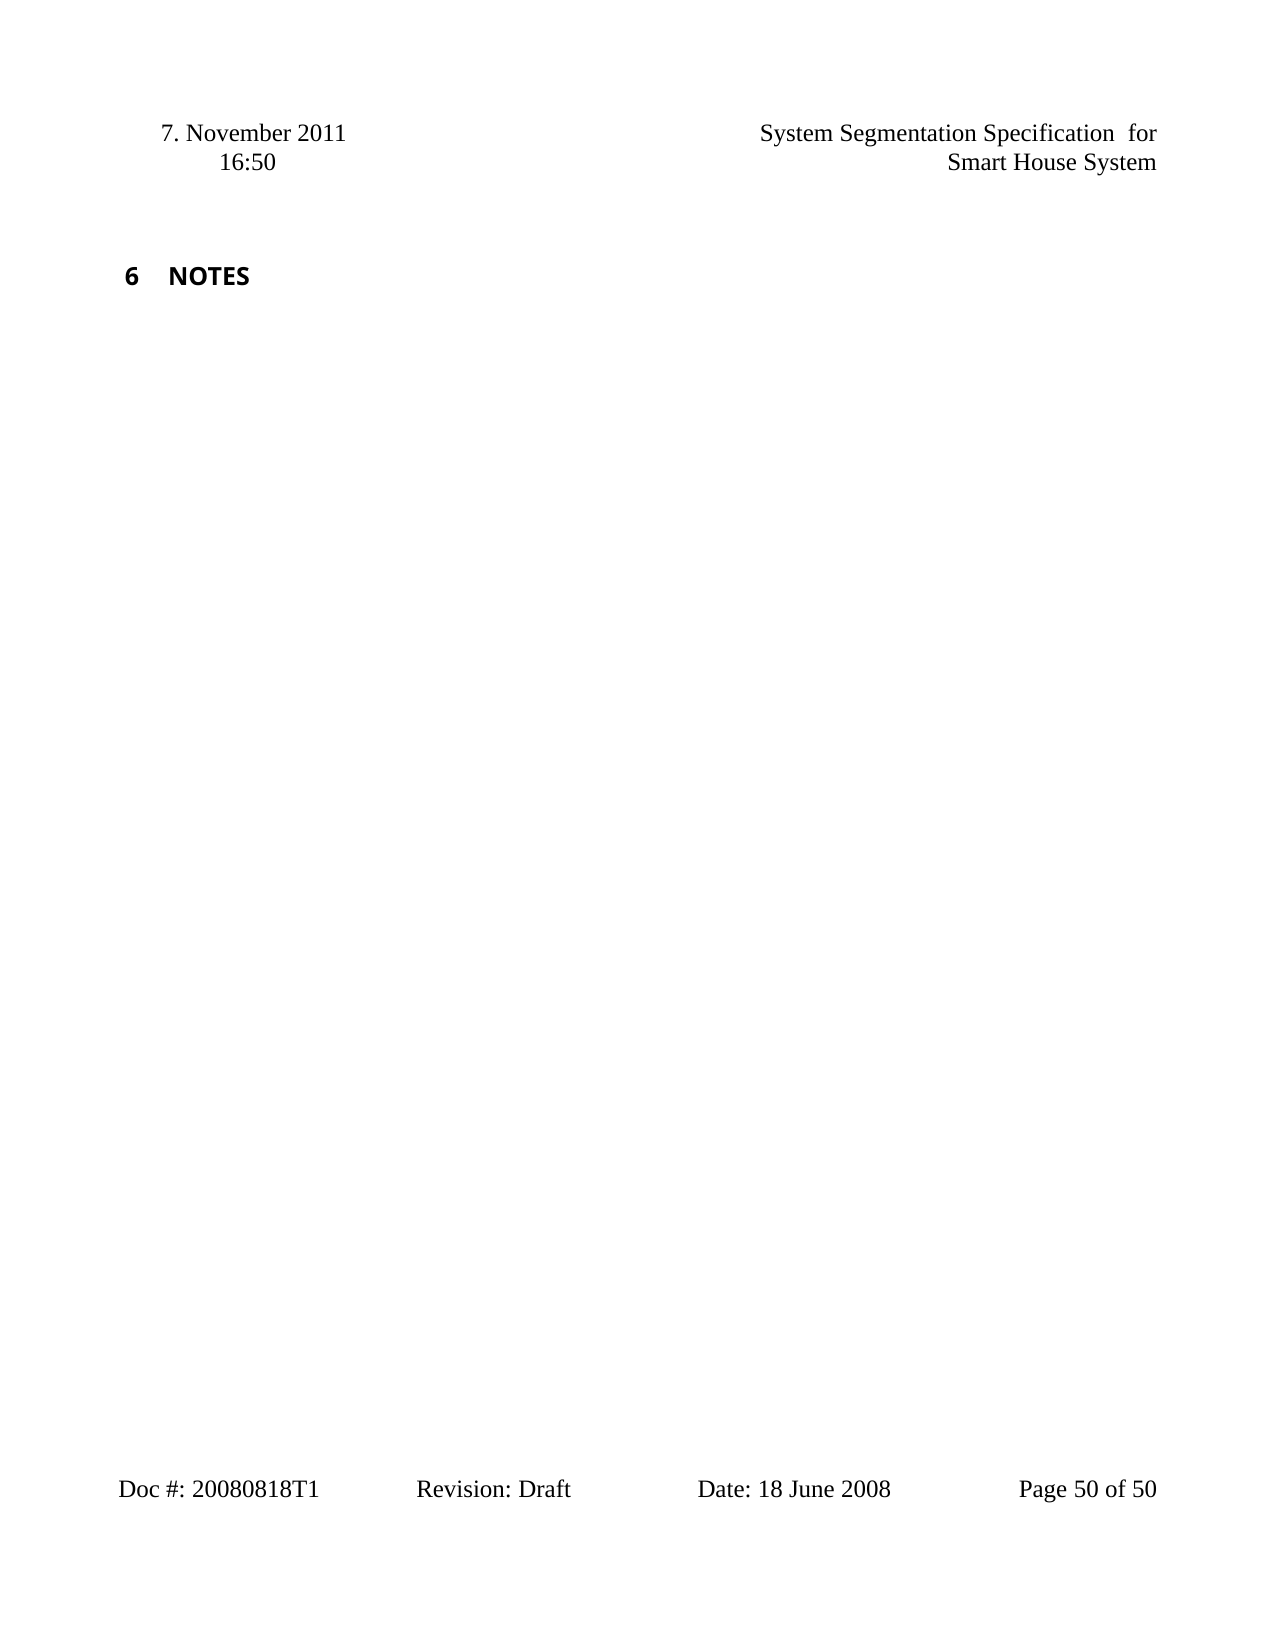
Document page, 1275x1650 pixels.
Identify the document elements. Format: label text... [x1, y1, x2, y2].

subtitle Notes [118, 259, 1157, 293]
